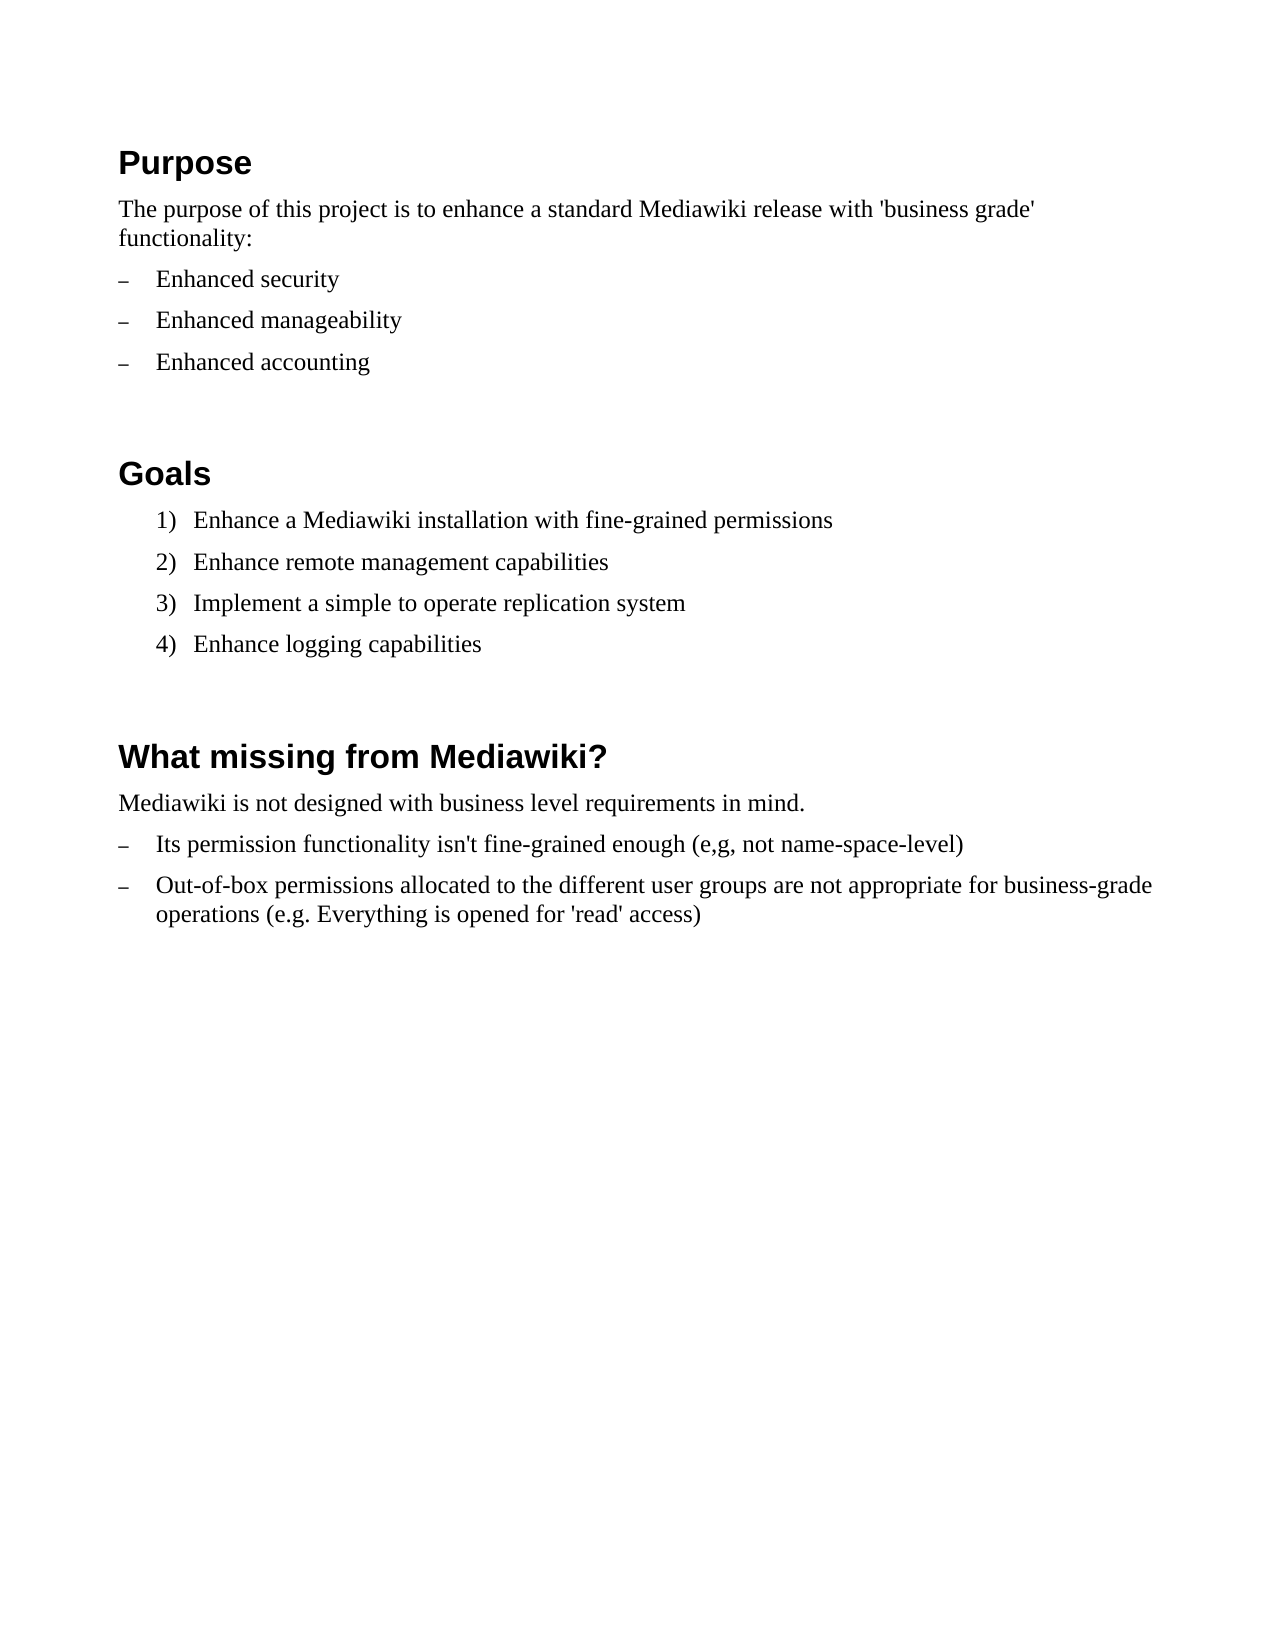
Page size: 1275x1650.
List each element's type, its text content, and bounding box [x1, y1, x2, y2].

list Out-of-box permissions allocated to the different user groups are not appropriate for business-grade operations (e.g. Everything is opened for 'read' access) [118, 870, 1157, 928]
subtitle Purpose [118, 143, 1157, 182]
list Enhance a Mediawiki installation with fine-grained permissions [156, 505, 1157, 534]
list Its permission functionality isn't fine-grained enough (e,g, not name-space-level) [118, 829, 1157, 858]
subtitle Goals [118, 454, 1157, 493]
list Implement a simple to operate replication system [156, 588, 1157, 617]
text Mediawiki is not designed with business level requirements in mind. [118, 788, 1157, 817]
subtitle What missing from Mediawiki? [118, 737, 1157, 775]
list Enhanced manageability [118, 306, 1157, 334]
list Enhance remote management capabilities [156, 547, 1157, 575]
list Enhance logging capabilities [156, 629, 1157, 658]
text The purpose of this project is to enhance a standard Mediawiki release with 'business grade' functionality: [118, 194, 1157, 252]
list Enhanced security [118, 264, 1157, 293]
list Enhanced accounting [118, 347, 1157, 376]
